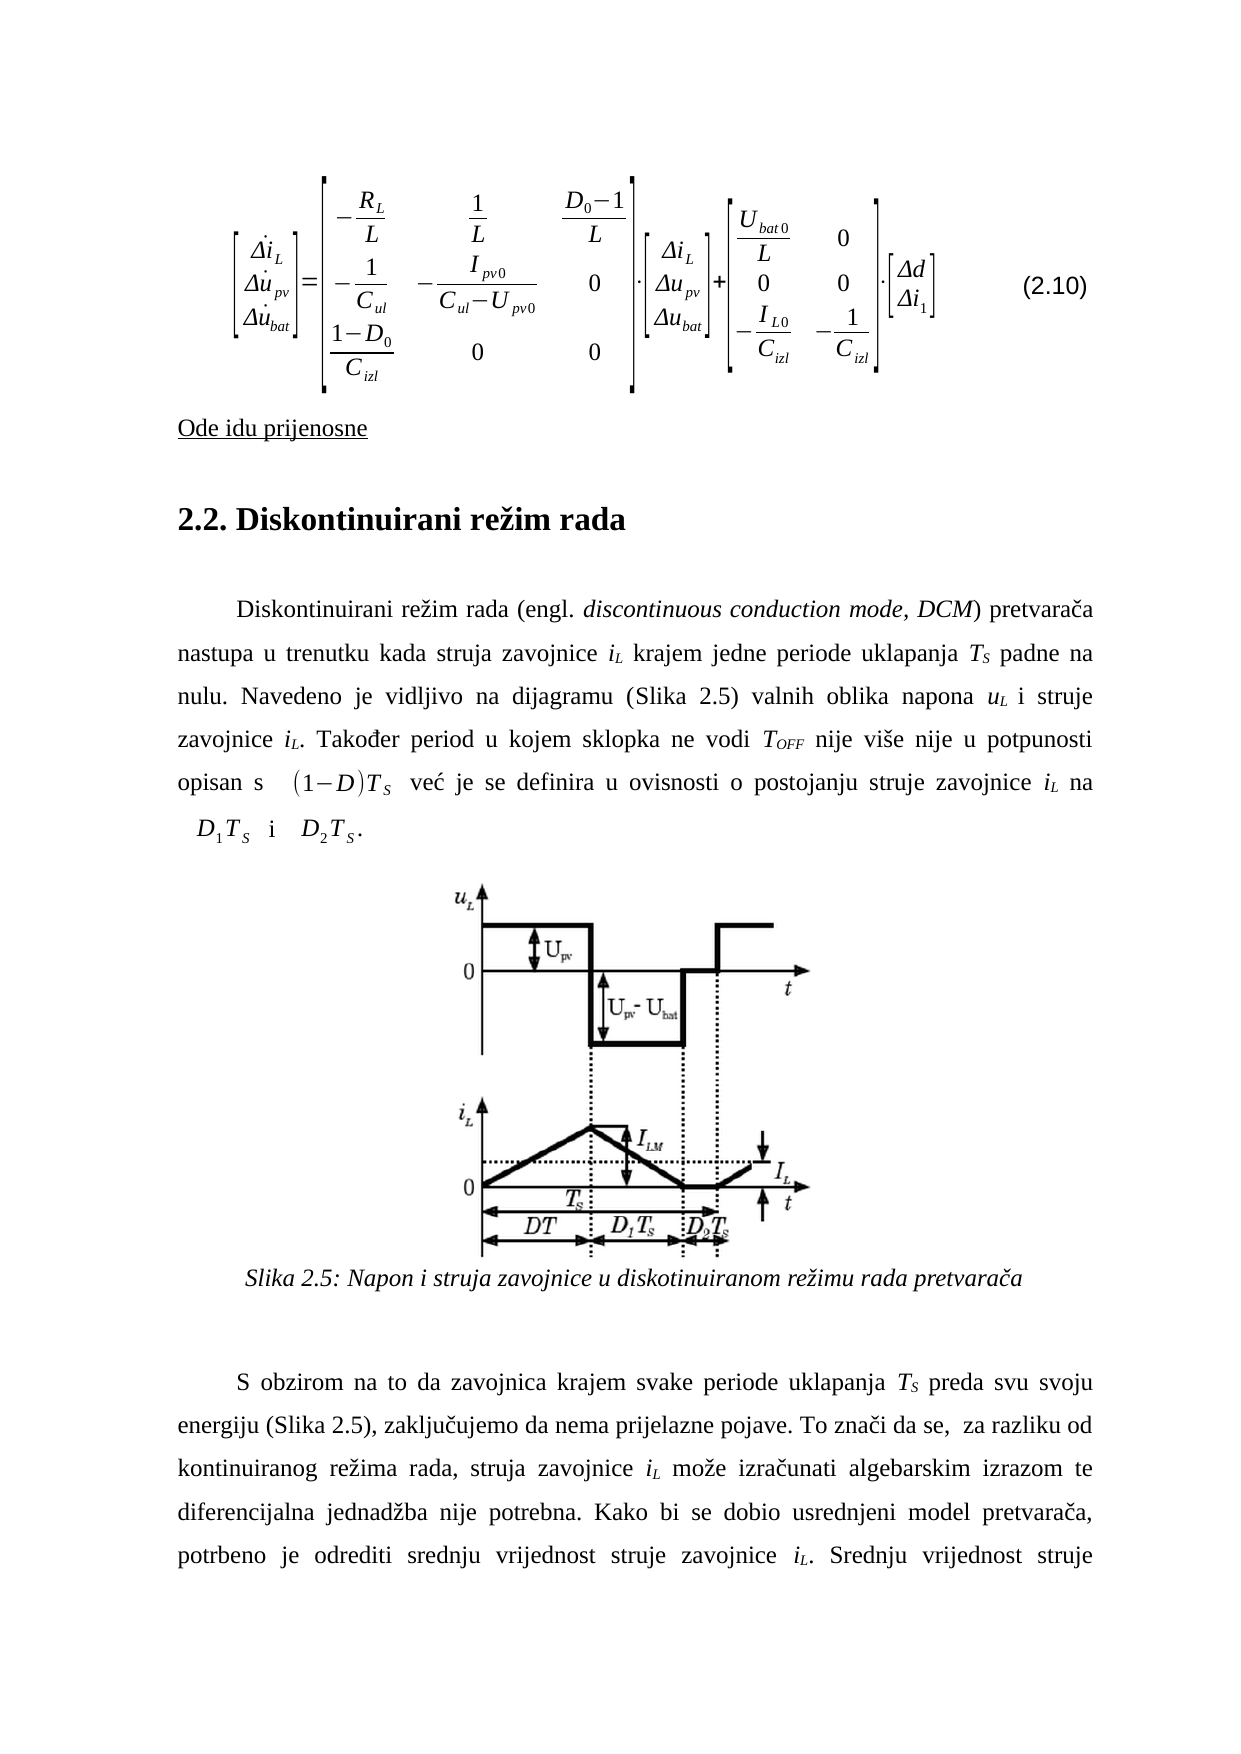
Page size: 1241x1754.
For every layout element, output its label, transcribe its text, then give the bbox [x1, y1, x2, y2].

picture [177, 879, 1094, 1263]
table_header (2.10) [991, 170, 1093, 401]
text Ode idu prijenosne [177, 413, 1093, 442]
text Diskontinuirani režim rada (engl. discontinuous conduction mode, DCM) pretvarača nastupa u trenutku kada struja zavojnice iL krajem jedne periode uklapanja TS padne na nulu. Navedeno je vidljivo na dijagramu (Slika 2.5) valnih oblika napona uL i struje zavojnice iL. Također period u kojem sklopka ne vodi TOFF nije više nije u potpunosti opisan s već je se definira u ovisnosti o postojanju struje zavojnice iL na i [177, 594, 1093, 846]
subtitle Diskontinuirani režim rada [177, 499, 1093, 538]
text Slika 2.5: Napon i struja zavojnice u diskotinuiranom režimu rada pretvarača [177, 1263, 1093, 1292]
text S obzirom na to da zavojnica krajem svake periode uklapanja TS preda svu svoju energiju (Slika 2.5), zaključujemo da nema prijelazne pojave. To znači da se, za razliku od kontinuiranog režima rada, struja zavojnice iL može izračunati algebarskim izrazom te diferencijalna jednadžba nije potrebna. Kako bi se dobio usrednjeni model pretvarača, potrbeno je odrediti srednju vrijednost struje zavojnice iL. Srednju vrijednost struje [177, 1367, 1093, 1568]
table_header [177, 170, 991, 401]
